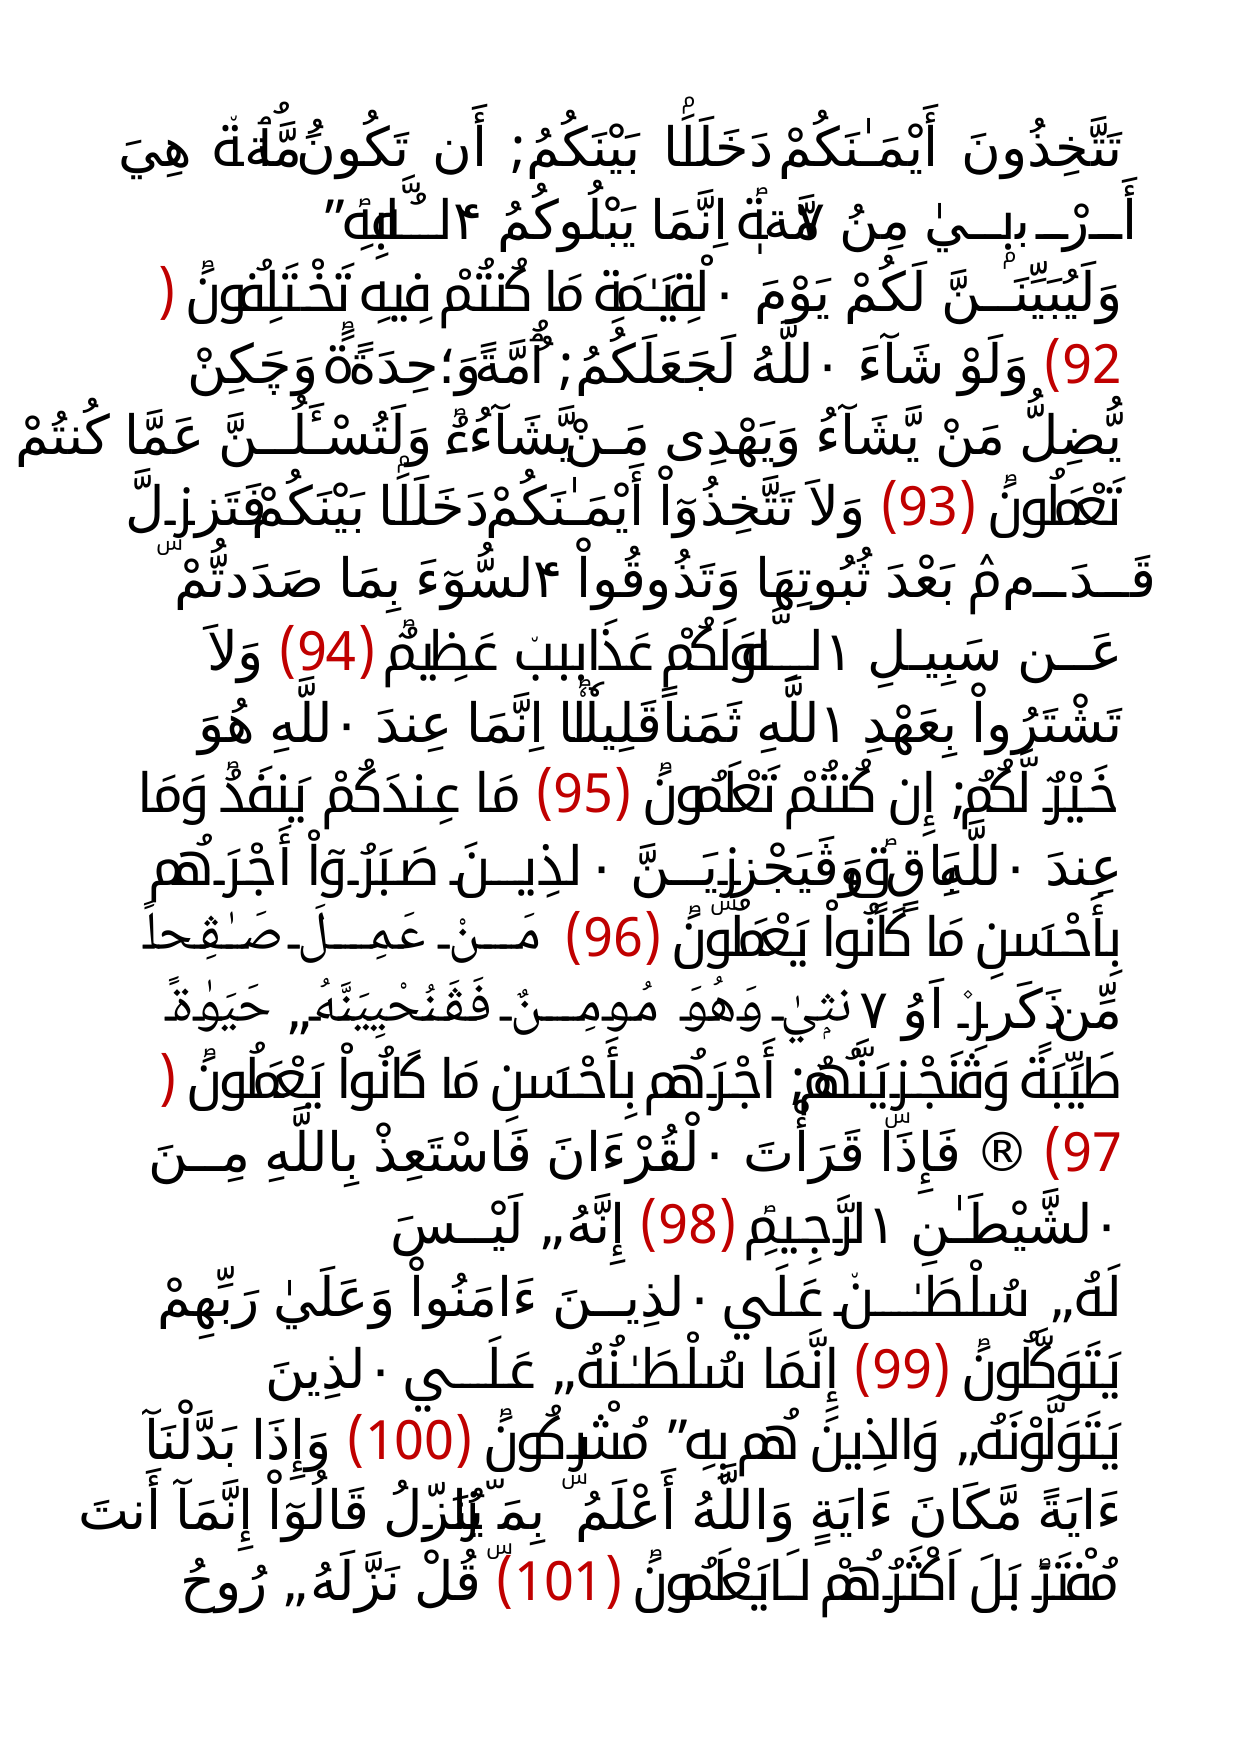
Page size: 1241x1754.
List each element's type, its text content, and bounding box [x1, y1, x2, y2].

text وَلَيُبَيِّنَــنَّ لَكُمْ يَوْمَ ۰لْقِيَـٰمَةِ مَا كُنتُمْ فِيهِ تَخْتَلِفُونَؐ (92) وَلَوْ شَآءَ ۰للَّهُ لَجَعَلَكُمُ; ٱُمَّةً وَ؛حِدَةًؐ وَچَكِنْ يُّضِلُّ مَنْ يَّشَآءُ وَيَهْدِى مَـنْ يَّشَآءُؐ وَلَتُسْـَٔلُــنَّ عَمَّا كُنتُمْ تَعْمَلُونَؐ (93) وَلاَ تَتَّخِذُوٓاْ أَيْمَـٰنَكُمْ دَخَلَۢا بَيْنَكُمْ فَتَزۣلَّ قَدَمٛ بَعْدَ ثُبُوتِهَا وَتَذُوقُواْ ۴لسُّوٓءَ بِمَا صَدَدتُّمْ عَــن سَبِيـلِ ۱للَّهِ وَلَكُمْ عَذَاببب٘ عَظِيمٌؐ (94) وَلاَ تَشْتَرُواْ بِعَهْدِ ۱للَّهِ ثَمَناً قَلِيلٗؐا اِنَّمَا عِندَ ۰للَّهِ هُوَ خَيْرٌ لَّكُمُ; إِن كُنتُمْ تَعْلَمُونَؐ (95) مَا عِندَكُمْ يَنفَدُؐ وَمَا عِندَ ۰للَّهِ بَاقٍؐ وَڤَيَجْزۣيَــنَّ ۰لذِيــنَ صَبَرُوٓاْ أَجْرَهُم بِأَحْسَـنِ مَا كَانُواْ يَعْمَلُونَؐ (96) مَــنْ عَمِــلَ صَـٰڤِحاً مِّن ذَكَر۫ اَوُ ۷نثۭيٰ وَهُوَ مُومِــنٌ فَڤَنُحْيِيَنَّهُ„ حَيَوٰةً طَيِّبَةً وَڤَنَجْزۣيَنَّهُمُ; أَجْرَهُم بِأَحْسَـنِ مَا كَانُواْ يَعْمَلُونَؐ (97) ® فَإِذَا قَرَأْتَ ۰لْقُرْءَانَ فَاسْتَعِذْ بِاللَّهِ مِــنَ ۰لشَّيْطَـٰنِ ۱لرَّجِيمِؐ (98) إِنَّهُ„ لَيْــسَ لَهُ„ سُلْطَـٰــن٘ عَلَي ۰لذِيــنَ ءَامَنُواْ وَعَلَيٰ رَبِّهِمْ يَتَوَكَّلُونَؐ (99) إِنَّمَا سُلْطَـٰنُهُ„ عَلَــي ۰لذِينَ يَتَوَلَّوْنَهُ„ وَالذِينَ هُم بِهِ” مُشْرۣكُونَؐ (100) وَإِذَا بَدَّلْنَآ ءَايَةً مَّكَانَ ءَايَةٍ وَاللَّهُ أَعْلَمُ بِمَا يُنَزّۣلُ قَالُوٓاْ إِنَّمَآ أَنتَ مُفْتَرٙؐ بَلَ اَكْثَرُهُمْ لاَ يَعْلَمُونَؐ (101) قُلْ نَزَّلَهُ„ رُوحُ ۴لْقُدُسِ مِن رَّبِّــكَ بِالْحَقِّ لِيُثَبِّــتَ ۰لذِيــنَ ءَامَنُواْ وَهُديً وَبُشْرۭيٰ لِلْمُسْلِمِينَؐ (102) وَلَقَدْ نَعْلَمُ أَنَّهُمْ يَقُولُونَ إِنَّمَا يُعَلِّمُهُ„ بَشَرٌؐ لِّسَانُ ۴ﻟ﮲ يُڤْحِدُونَ إِلَيْهِ أَعْجَمِيٌّ وَهَـٰذَا لِسَان٘ عَرَبِــيٌّ مُّبِين٘ؐ (103) اِنَّ ۰لذِيــنَ لاَ يُومِنُونَ بِـَٔايَـٰــتِ ۱للَّهِ لاَ يَهْدِيهِمُ ۴للَّهُؐ وَلَهُمْ عَذَاب٘ اَلِيم٘ؐ (104) اِنَّمَا يَفْتَرۣى ۱لْكَذِبَ ۰لذِينَ لاَ يُومِنُونَ بِـَٔايَـٰتِ ۱للَّهِؐ وَٱُوْلَئِــكَ هُمُ ۴لْكَـٰذِبُونَؐ (105) مَن كَفَرَ بِاللَّهِ مِـنۢ بَعْدِ إِيمَـٰنِهِ“ إِلاَّ مَــنُ ۷كْرۣهَ وَقَلْبُهُ„ مُطْمَئِنّٛ بِالِايمَـٰنِؐ وَچَكِــن مَّـن شَرَحَ بِالْكُفْرۣ صَدْراً فَعَلَيْهِمْ غَضَــبٌ مِّــنَ ۰للَّهِؐ وَلَهُمْ عَذَاب٘ عَظِيمٌؐ (106) ذَ؛لِــكَ بِأَنَّهُمُ èسْتَحَبُّواْ ۴لْحَيَوٰةَ ۰لدُّنْيۭا عَلَــي ۰لاَخِرَةِ وَأَنننَّ ۰للَّهَ لاَ يَهْدِى ۱لْقَوْمَ ۰لْكۭـٰفِرۣينَؐ (107) ٱُوْلَئِــكَ ۰لذِيــنَ طَبَعَ ۰للَّهُ عَلَــيٰ قُلُوبِهِمْ وَسَمْعِهِمْ وَأَبْصۭـٰرۣهِمْؐ وَٱُوْلَئِكَ هُمُ ۴لْغَـٰفِلُونَؐ (108) لاَ جَرَمَ أَنَّهُمْ فِى ۱لاَخِرَةِ هُمُ ۴لْخَـٰسِرُونَؐ (109) ثُمَّ إِنَّ رَبَّكَ لِلذِيــنَ هَاجَرُواْ مِـنۢ بَعْدِ مَا فُتِنُواْ ثُمَّ جَـٰهَدُواْ وَصَبَرُوٓاْ إِنَّ رَبَّــكَ مِـنۢ بَعْدِهَا لَغَفُورٌ رَّحِيمٌؐ (110) © يَوْمَ تَاتِى كُلُّ نَفْسٍ تُجَـٰدِلُ عَن نَّفْسِهَا وَتُوَفّۭــيٰ كُلُّ نَفْسٍ مَّا عَمِلَتْ وَهُمْ لاَ يُظْلَمُونَؐ (111) وَضَرَبَ ۰للَّهُ مَثَلًا قَرْيَةً كَانَتَ —امِنَةً مُّطْمَئِنَّةً يَاتِيهَا رۣزْقُهَا رَغَداً مِّــن كُــلّۣ مَكَانٍ فَكَفَرَتْ بِأَنْعُمِ ۱للَّهِ فَأَذَاقَهَا ۰للَّهُ لِبَاسَ ۰لْجُوعِ وَالْخَوْفِ بِمَا كَانُواْ يَصْنَعُونَؐ (112) وَلَقَدْ جَآءَهُمْ رَسُولٌ مِّنْهُمْ فَكَذَّبُوهُ فَأَخَذَهُمُ ۴لْعَذَابُ وَهُمْ ظَـٰلِمُونَؐ (113) فَكُلُواْ مِمَّا رَزَقَكُمُ ۴للَّهُ حَچَلًا طَيِّباًؐ وَاشْكُرُواْ نِعْمَــتَ ۰للَّهِ إِننن كُنتُمُ; إِيَّاهُ تَعْبُدُونَؐ (114) إِنَّمَا حَرَّمَ عَلَيْكُمُ ۴لْمَيْتَةَ وَالدَّمَ وَلَحْمَ ۰لْخِنزۣيرۣ وَمَآ ٱُهِلَّ لِغَيْرۣ ۱للَّهِ بِهِؐ” فَمَــنُ ۶ضْطُرَّ غَيْرَ بَاغٍ وَلاَ عَادٍ فَإِنننَّ ۰للَّهَ غَفُورٌ رَّحِيمٌؐ (115) وَلاَ تَقُولُواْ لِمَا تَصِفُ أَلْسِنَتُكُمُ ۴لْكَذِبَ هَـٰذَا حَچَلٌ وَهَـٰذَا حَرَامٌ لِّتَفْتَرُواْ عَلَــي ۰للَّهِ ۱لْكَذِبببَؐ إِنَّ ۰لذِينَ يَفْتَرُونَ عَلَــي ۰للَّهِ ۱لْكَذِبببَ لاَ يُفْڤِحُونَؐ (116) مَتَـٰعٌ قَلِيلٌؐ وَلَهُمْ عَذَاب٘ اَلِيمٌؐ (117) وَعَلَــي ۰لذِيــنَ هَادُواْ حَرَّمْنَا مَا قَصَصْنَا عَلَيْكَ مِــن قَبْلُؐ وَمَا ظَلَمْنَـٰهُمْؐ وَچَكِــن كَانُوٓاْ أَنفُسَهُمْ يَظْلِمُونَؐ (118) ثُمَّ إِنَّ رَبَّــكَ لِلذِيــنَ عَمِلُواْ ۴لسُّوٓءَ بِجَهَـٰلَةٍ ثُمَّ تَابُواْ مِنۢ بَعْدِ ذَ؛لِكَ وَأَصْڤَحُوٓاْ إِنَّ رَبَّكَ مِنۢ بَعْدِهَا لَغَفُورٌ رَّحِيم٘ؐ (119) ® اِنَّ إِبْرَ؛هِيمَ كَانَ ٱُمَّةً قَانِتاً لِّلهِ حَنِيفاً وَلَمْ يَكُ مِنَ ۰لْمُشْرۣكِينَؐ (120) شَاكِراً لَأِّنْعُمِهِؐ 'جْتَبۭيٰهُ وَهَدۭيٰهُ إِلَيٰ صِرَ؛طٍ مُّسْتَقِيمٍؐ (121) وَءَاتَيْنَـٰهُ فِى ۱لدُّنْيۭا حَسَنَةًؐ وَإِنَّهُ„ فِى ۱لاَخِرَةِ لَمِــنَ ۰ڤصَّـٰڤِحِينَؐ (122) ثُمَّ أَوْحَيْنَآ إِلَيْــكَ أَنِ 'تَّبِعْ مِلَّةَ إِبْرَ؛هِيمَ حَنِيفاًؐ وَمَا كَانَ مِــنَ ۰لْمُشْرۣكِينَؐ (123) إِنَّمَا جُعِلَ ۰لسَّبْــتُ عَلَي ۰لذِينَ "خْتَلَفُواْ فِيهِؐ وَإِنَّ رَبَّــكَ ڤَيَحْكُمُ بَيْنَهُمْ يَوْمَ ۰لْقِيَـٰمَةِ فِيمَا كَانُواْ فِيهِ يَخْتَلِفُونَؐ (124) ۸دْعُ إِلَيٰ سَبِيلِ رَبِّــكَ بِالْحِكْمَةِ وَالْمَوْعِظَةِ ۱لْحَسَنَةِ وَجَـٰدِلْهُم بِالتِى هِيَ أَحْسَـنُؐ إِنَّ رَبَّــكَ هُوَ أَعْلَمُ بِمَــن ضَلَّ عَن سَبِيلِهِؐ” وَهُوَ أَعْلَمُ بِالْمُهْتَدِيـنَؐ (125) وَإِنْ عَاقَبْتُمْ فَعَاقِبُواْ بِمِثْــلۣ مَا عُوقِبْتُم بِهِؐ” وَلَـئِــن صَبَرْتُمْ لَهُوَ خَيْرٌ لِّلصَّـٰبِـرۣينَؐ (126) وَاصْبِرْؐ وَمَا صَبْرُكككَ إِلاَّ بِاللَّهِؐ وَلاَ تَحْزَنْ عَلَيْهِمْ وَلاَ تَــكُ فِى ضَيْقٍ مِّمَّا يَمْكُرُونَؐ (127) إِنننَّ ۰للَّهَ مَعَ ۰لذِينَ "تَّقَواْ وَّالذِيــنَ هُم مُّحْسِنُونَ (128) [118, 261, 1122, 1622]
